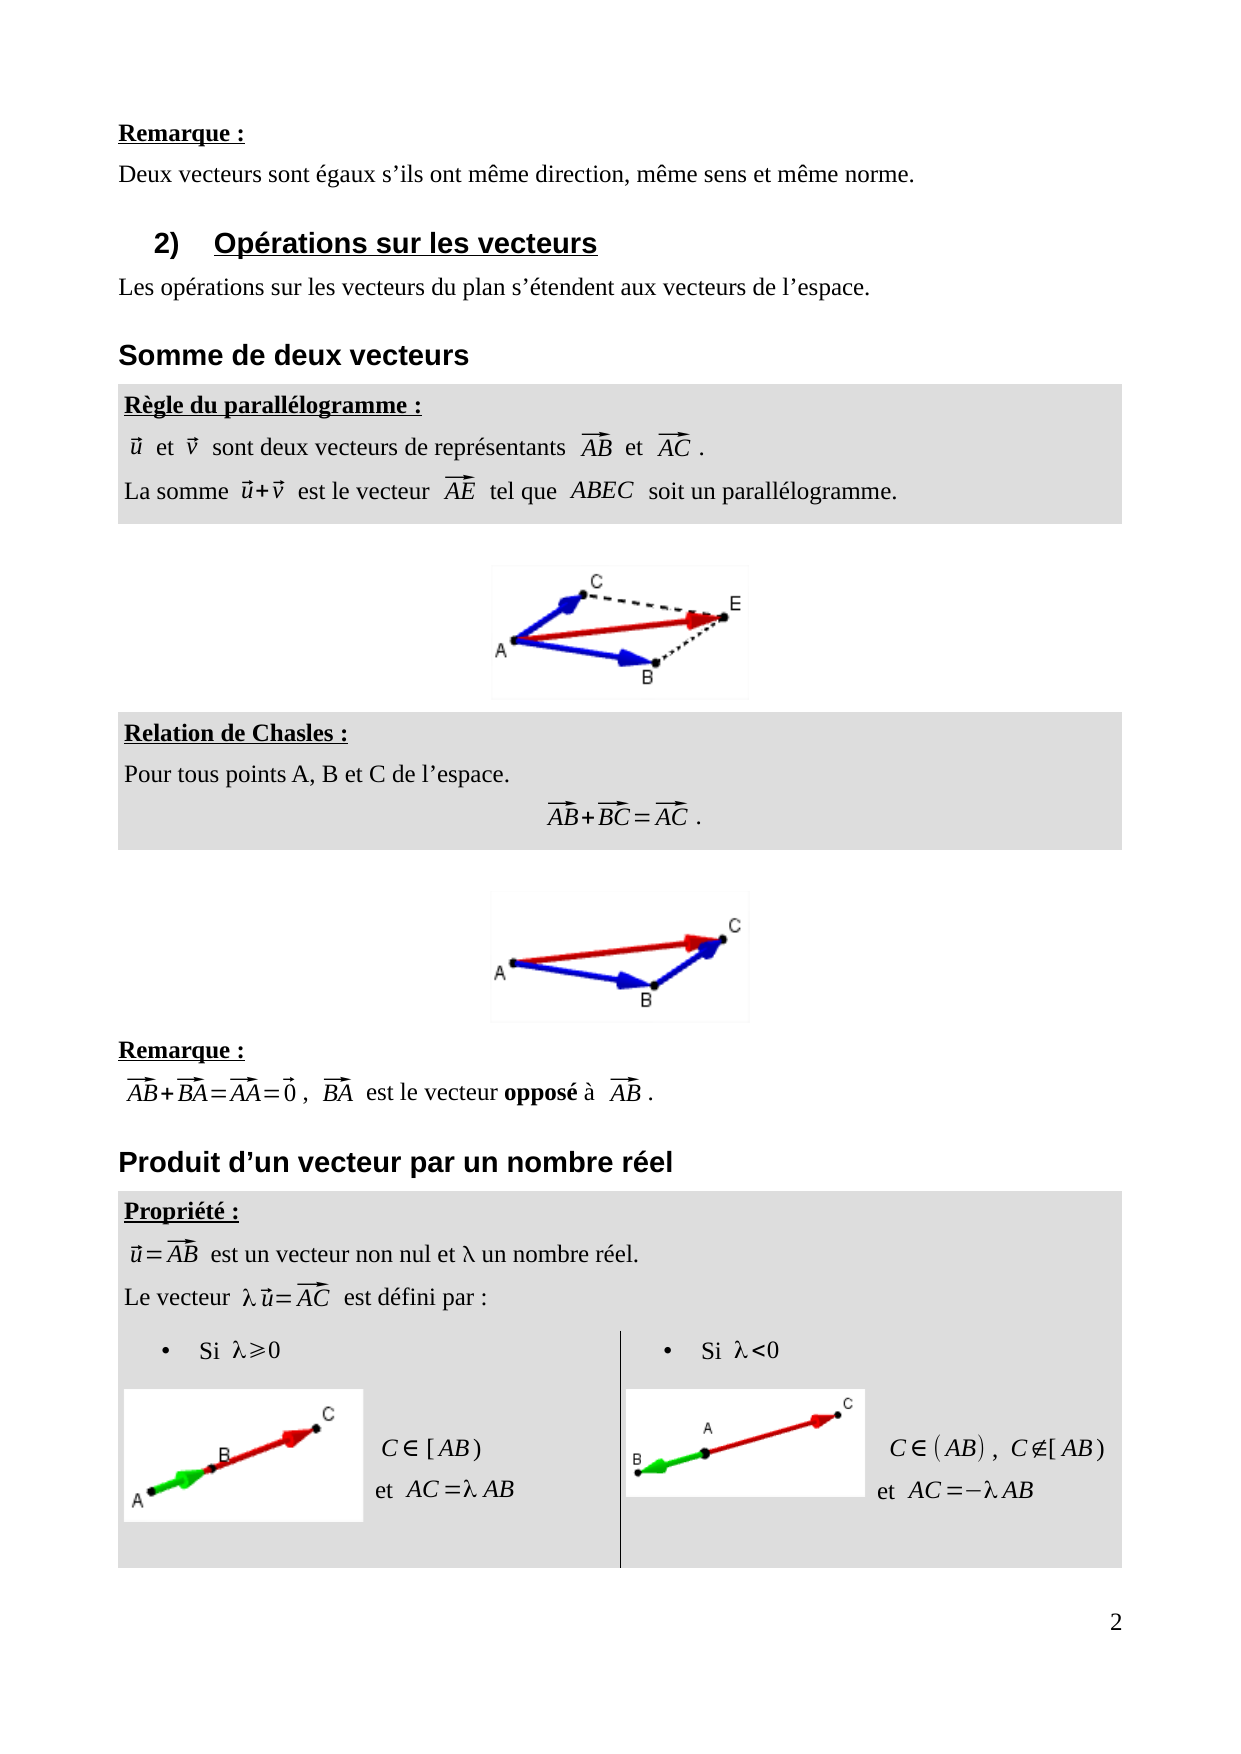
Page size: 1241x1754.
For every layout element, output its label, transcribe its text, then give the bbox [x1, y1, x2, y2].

text , est le vecteur opposé à . [118, 1076, 1122, 1107]
table_cell [118, 1383, 369, 1568]
text Remarque : [118, 1035, 1122, 1063]
text Les opérations sur les vecteurs du plan s’étendent aux vecteurs de l’espace. [118, 272, 1122, 300]
table_header Si [621, 1331, 1122, 1383]
picture [123, 1389, 364, 1522]
subtitle Produit d’un vecteur par un nombre réel [118, 1144, 1122, 1178]
table_cell [621, 1383, 871, 1568]
picture [491, 565, 749, 700]
text Remarque : [118, 118, 1122, 147]
table_header Règle du parallélogramme : et sont deux vecteurs de représentants et . La somme est le vecteur tel que soit un parallélogramme. [118, 384, 1122, 524]
table_header Relation de Chasles : Pour tous points A, B et C de l’espace. . [118, 712, 1122, 850]
picture [490, 891, 750, 1023]
table_cell , et [871, 1383, 1122, 1568]
table_cell et [369, 1383, 620, 1568]
subtitle Somme de deux vecteurs [118, 338, 1122, 371]
subtitle Opérations sur les vecteurs [153, 226, 1122, 259]
picture [625, 1389, 866, 1497]
table_header Propriété : est un vecteur non nul et  un nombre réel. Le vecteur est défini par : [118, 1191, 1122, 1331]
text Deux vecteurs sont égaux s’ils ont même direction, même sens et même norme. [118, 159, 1122, 188]
table_header Si [118, 1331, 620, 1383]
